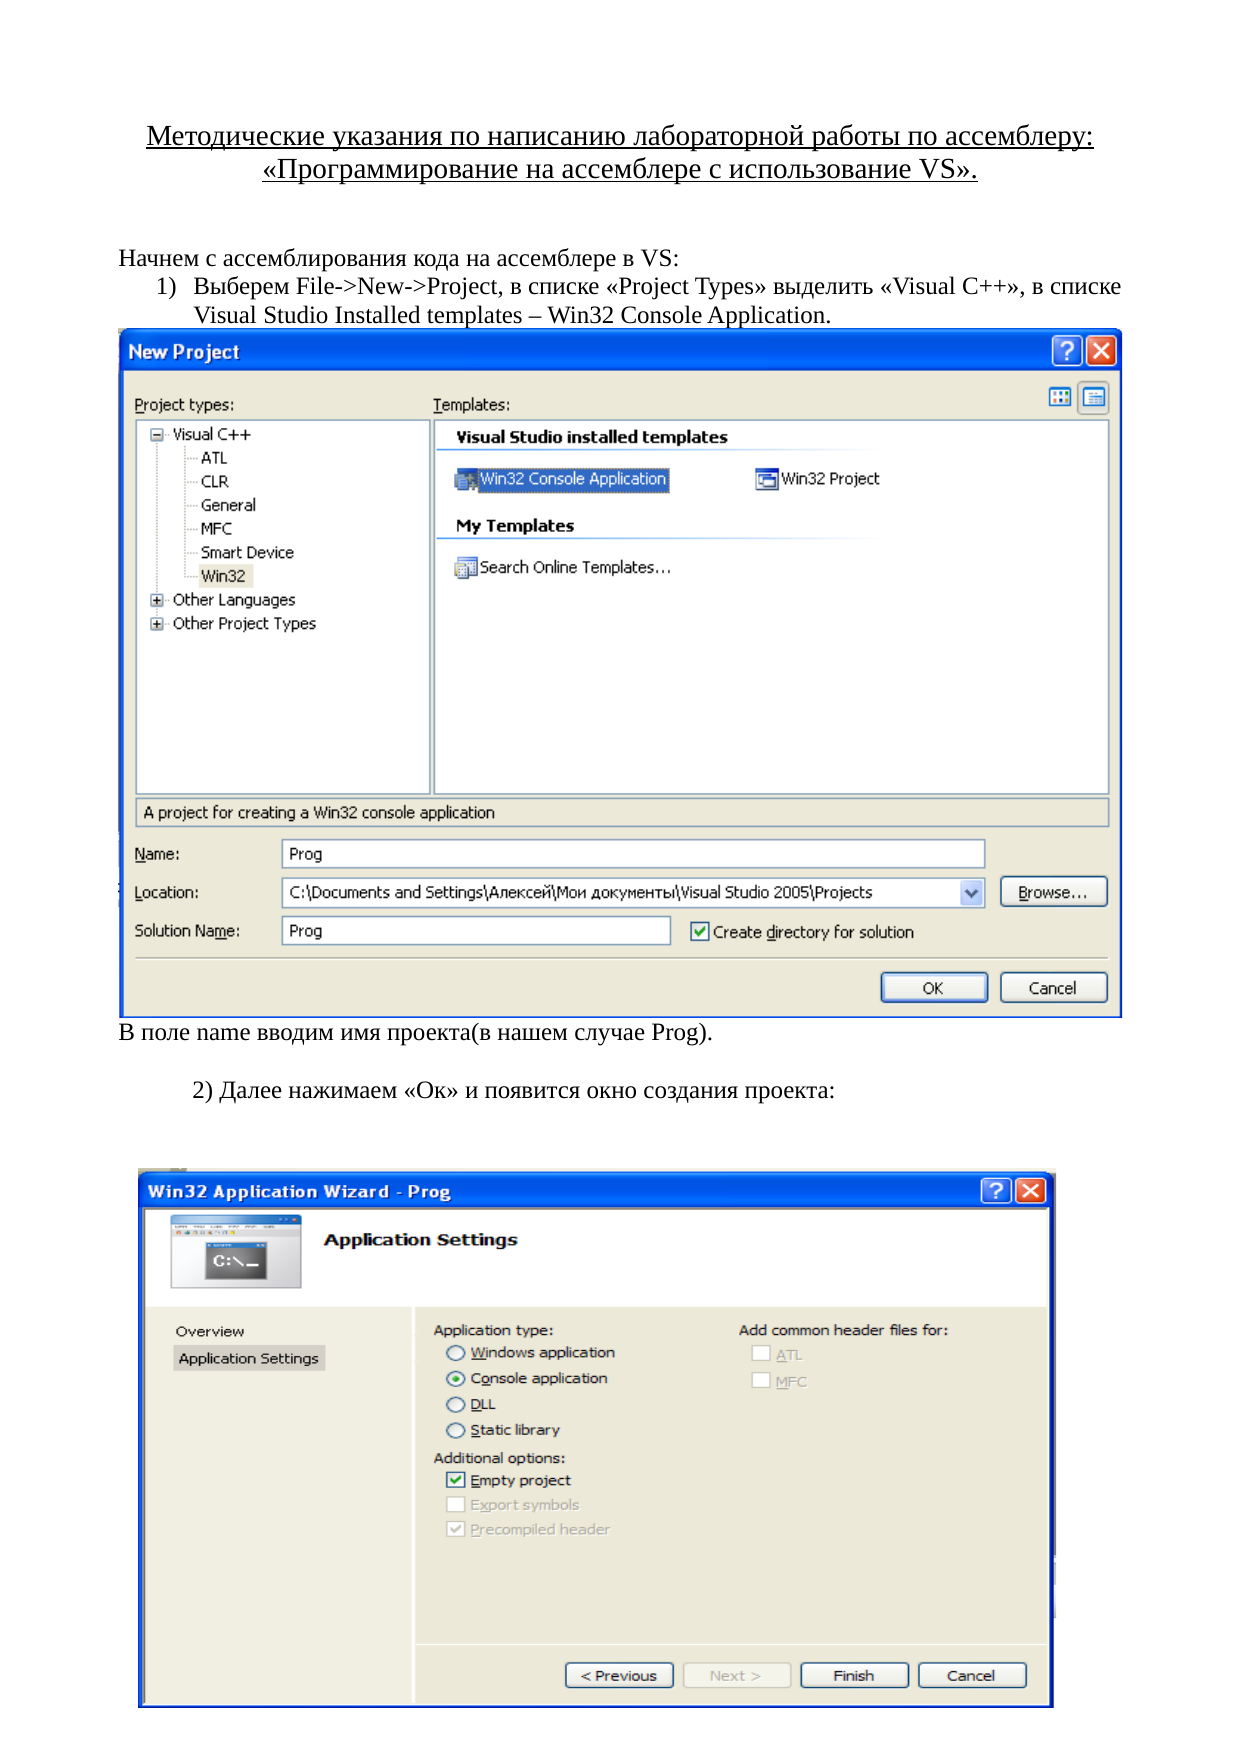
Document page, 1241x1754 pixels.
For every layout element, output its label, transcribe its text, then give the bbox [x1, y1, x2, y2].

text 2) Далее нажимаем «Ок» и появится окно создания проекта: [118, 1075, 1122, 1104]
text «Программирование на ассемблере с использование VS». [118, 152, 1122, 185]
text Методические указания по написанию лабораторной работы по ассемблеру: [118, 118, 1122, 152]
text В поле name вводим имя проекта(в нашем случае Prog). [118, 1018, 1122, 1046]
picture [118, 328, 1123, 1018]
text Начнем с ассемблирования кода на ассемблере в VS: [118, 243, 1122, 271]
list Выберем File->New->Project, в списке «Project Types» выделить «Visual C++», в списке Visual Studio Installed templates – Win32 Console Application. [156, 271, 1122, 328]
picture [138, 1168, 1057, 1708]
